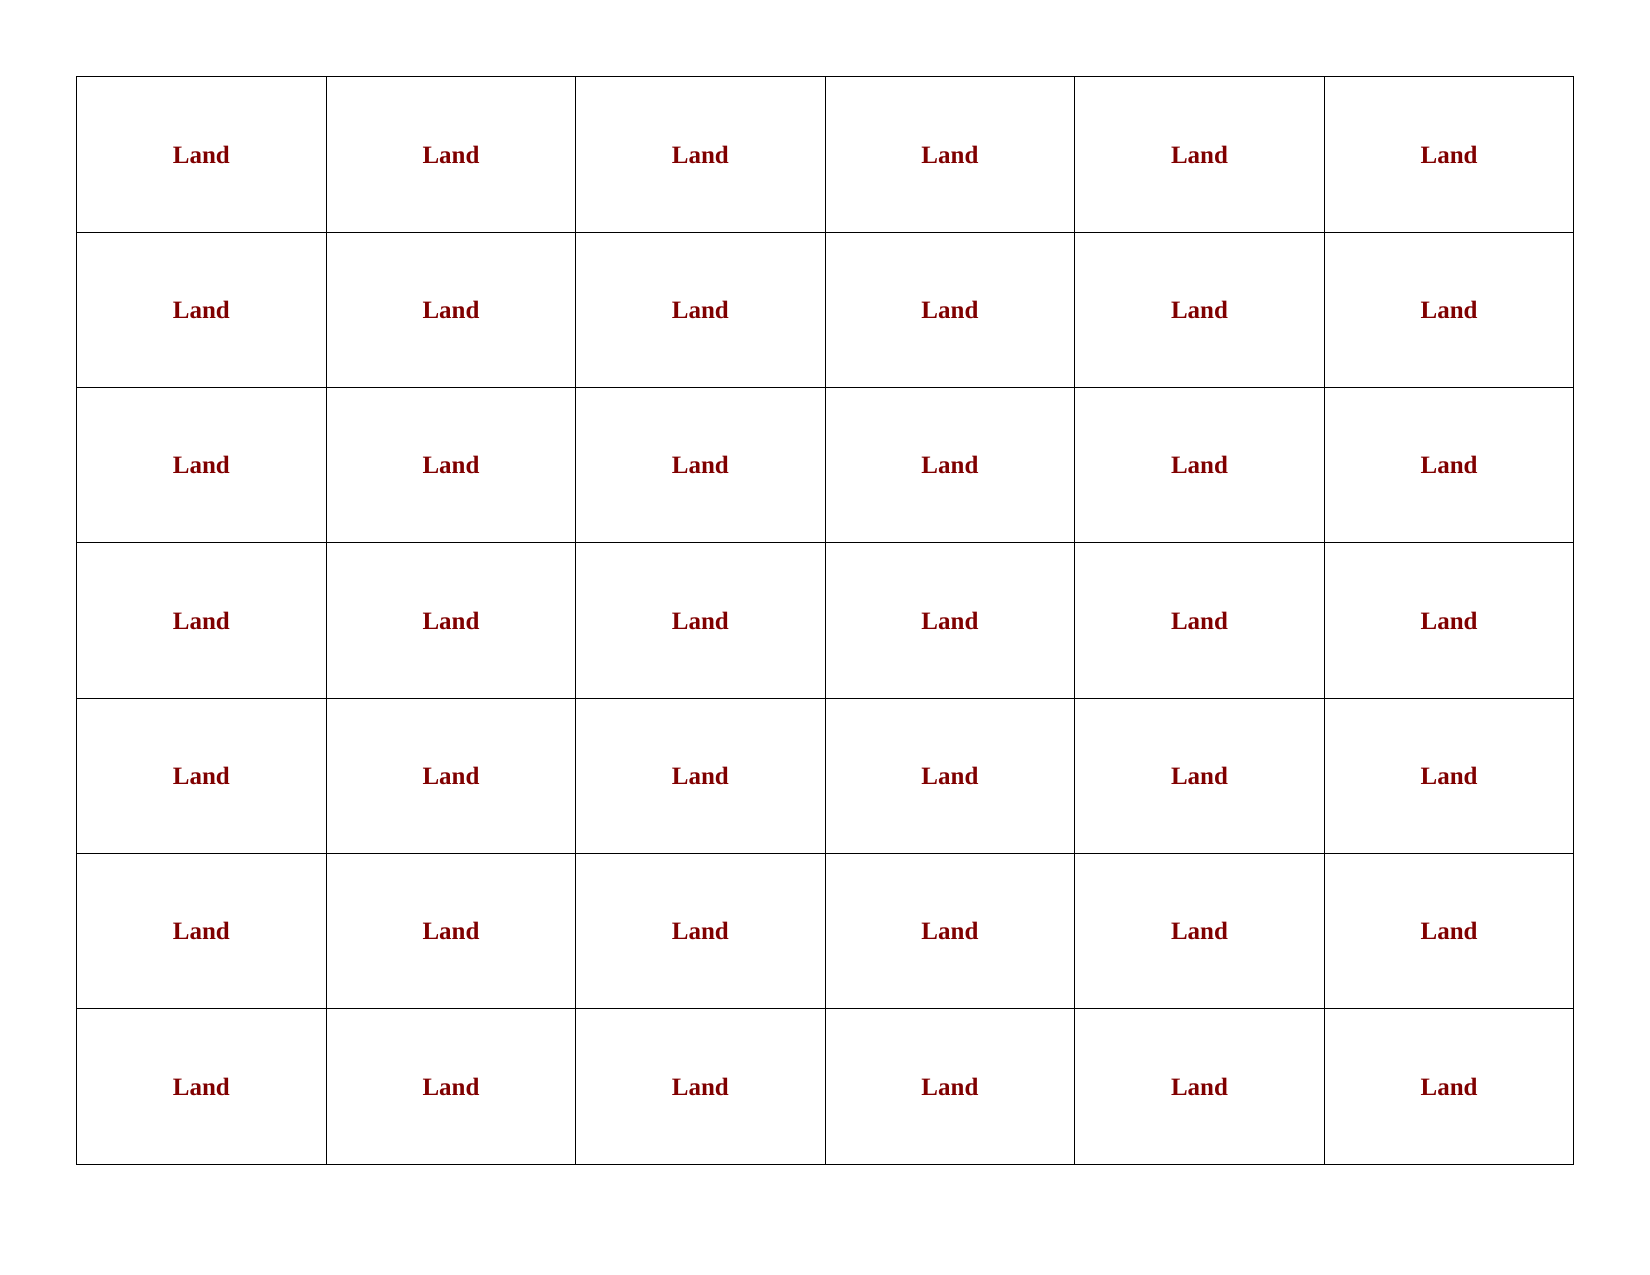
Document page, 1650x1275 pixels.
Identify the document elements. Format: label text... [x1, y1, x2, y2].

table_cell Land [1075, 388, 1324, 542]
table_cell Land [826, 543, 1074, 698]
table_cell Land [576, 1009, 825, 1164]
table_cell Land [327, 699, 575, 853]
table_cell Land [576, 543, 825, 698]
table_cell Land [576, 233, 825, 387]
table_cell Land [826, 1009, 1074, 1164]
table_header Land [327, 77, 575, 232]
table_cell Land [77, 388, 326, 542]
table_cell Land [327, 233, 575, 387]
table_header Land [77, 77, 326, 232]
table_cell Land [1325, 1009, 1573, 1164]
table_cell Land [1325, 543, 1573, 698]
table_header Land [1075, 77, 1324, 232]
table_cell Land [327, 854, 575, 1008]
table_cell Land [77, 1009, 326, 1164]
table_cell Land [77, 233, 326, 387]
table_cell Land [1075, 543, 1324, 698]
table_cell Land [576, 388, 825, 542]
table_cell Land [327, 1009, 575, 1164]
table_header Land [576, 77, 825, 232]
table_cell Land [77, 543, 326, 698]
table_cell Land [1075, 699, 1324, 853]
table_cell Land [1325, 699, 1573, 853]
table_cell Land [826, 854, 1074, 1008]
table_cell Land [1325, 233, 1573, 387]
table_cell Land [826, 233, 1074, 387]
table_cell Land [1075, 854, 1324, 1008]
table_header Land [1325, 77, 1573, 232]
table_cell Land [77, 699, 326, 853]
table_cell Land [576, 854, 825, 1008]
table_cell Land [327, 388, 575, 542]
table_header Land [826, 77, 1074, 232]
table_cell Land [1325, 388, 1573, 542]
table_cell Land [1325, 854, 1573, 1008]
table_cell Land [826, 388, 1074, 542]
table_cell Land [826, 699, 1074, 853]
table_cell Land [327, 543, 575, 698]
table_cell Land [576, 699, 825, 853]
table_cell Land [77, 854, 326, 1008]
table_cell Land [1075, 1009, 1324, 1164]
table_cell Land [1075, 233, 1324, 387]
